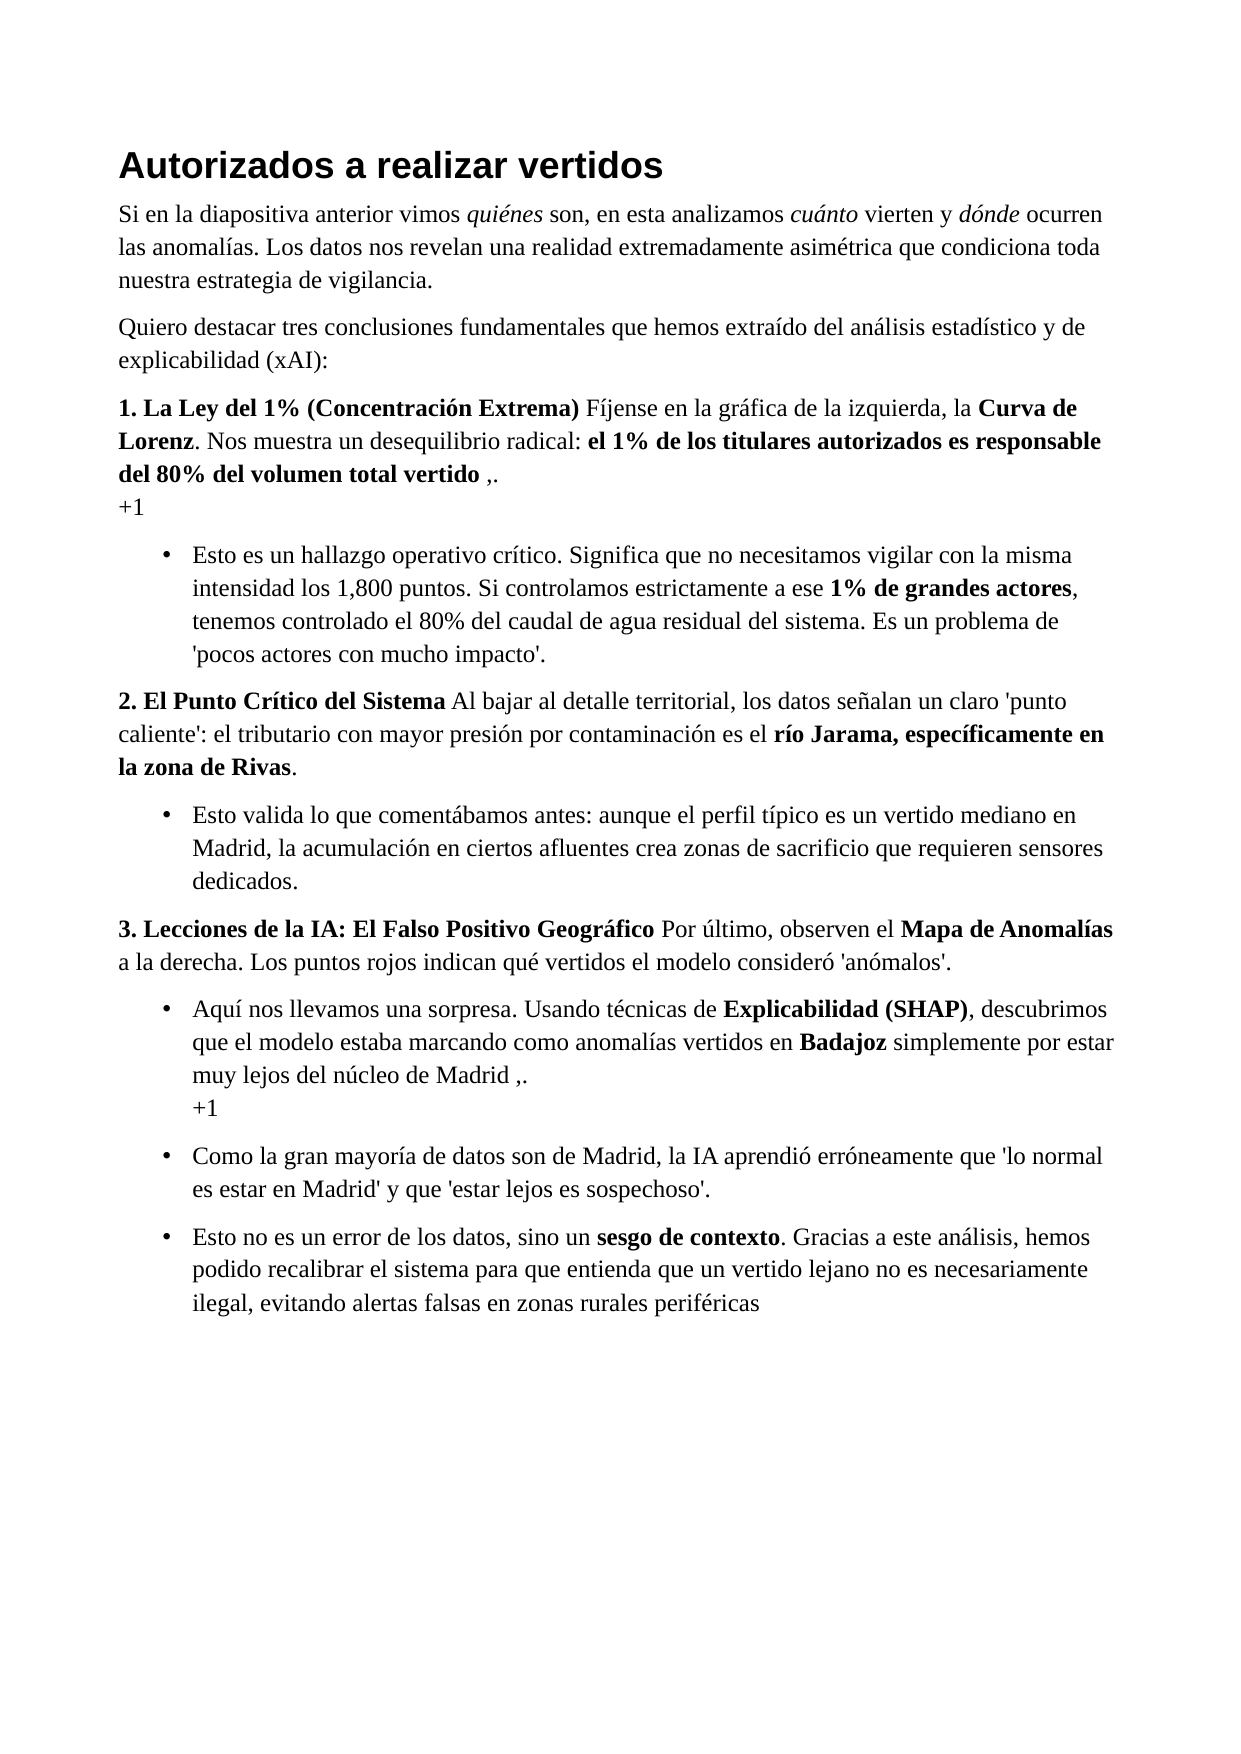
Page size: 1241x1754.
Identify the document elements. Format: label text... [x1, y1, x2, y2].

text +1 [118, 492, 1122, 521]
text Si en la diapositiva anterior vimos quiénes son, en esta analizamos cuánto vierten y dónde ocurren las anomalías. Los datos nos revelan una realidad extremadamente asimétrica que condiciona toda nuestra estrategia de vigilancia. [118, 199, 1122, 293]
list Esto valida lo que comentábamos antes: aunque el perfil típico es un vertido mediano en Madrid, la acumulación en ciertos afluentes crea zonas de sacrificio que requieren sensores dedicados. [162, 800, 1122, 895]
text 1. La Ley del 1% (Concentración Extrema) Fíjense en la gráfica de la izquierda, la Curva de Lorenz. Nos muestra un desequilibrio radical: el 1% de los titulares autorizados es responsable del 80% del volumen total vertido ,. [118, 393, 1122, 488]
list +1 [162, 1093, 1122, 1122]
list Como la gran mayoría de datos son de Madrid, la IA aprendió erróneamente que 'lo normal es estar en Madrid' y que 'estar lejos es sospechoso'. [162, 1141, 1122, 1203]
text Quiero destacar tres conclusiones fundamentales que hemos extraído del análisis estadístico y de explicabilidad (xAI): [118, 312, 1122, 374]
text 2. El Punto Crítico del Sistema Al bajar al detalle territorial, los datos señalan un claro 'punto caliente': el tributario con mayor presión por contaminación es el río Jarama, específicamente en la zona de Rivas. [118, 686, 1122, 781]
text 3. Lecciones de la IA: El Falso Positivo Geográfico Por último, observen el Mapa de Anomalías a la derecha. Los puntos rojos indican qué vertidos el modelo consideró 'anómalos'. [118, 914, 1122, 975]
list Aquí nos llevamos una sorpresa. Usando técnicas de Explicabilidad (SHAP), descubrimos que el modelo estaba marcando como anomalías vertidos en Badajoz simplemente por estar muy lejos del núcleo de Madrid ,. [162, 994, 1122, 1089]
subtitle Autorizados a realizar vertidos [118, 143, 1122, 186]
list Esto es un hallazgo operativo crítico. Significa que no necesitamos vigilar con la misma intensidad los 1,800 puntos. Si controlamos estrictamente a ese 1% de grandes actores, tenemos controlado el 80% del caudal de agua residual del sistema. Es un problema de 'pocos actores con mucho impacto'. [162, 540, 1122, 667]
list Esto no es un error de los datos, sino un sesgo de contexto. Gracias a este análisis, hemos podido recalibrar el sistema para que entienda que un vertido lejano no es necesariamente ilegal, evitando alertas falsas en zonas rurales periféricas [162, 1222, 1122, 1316]
